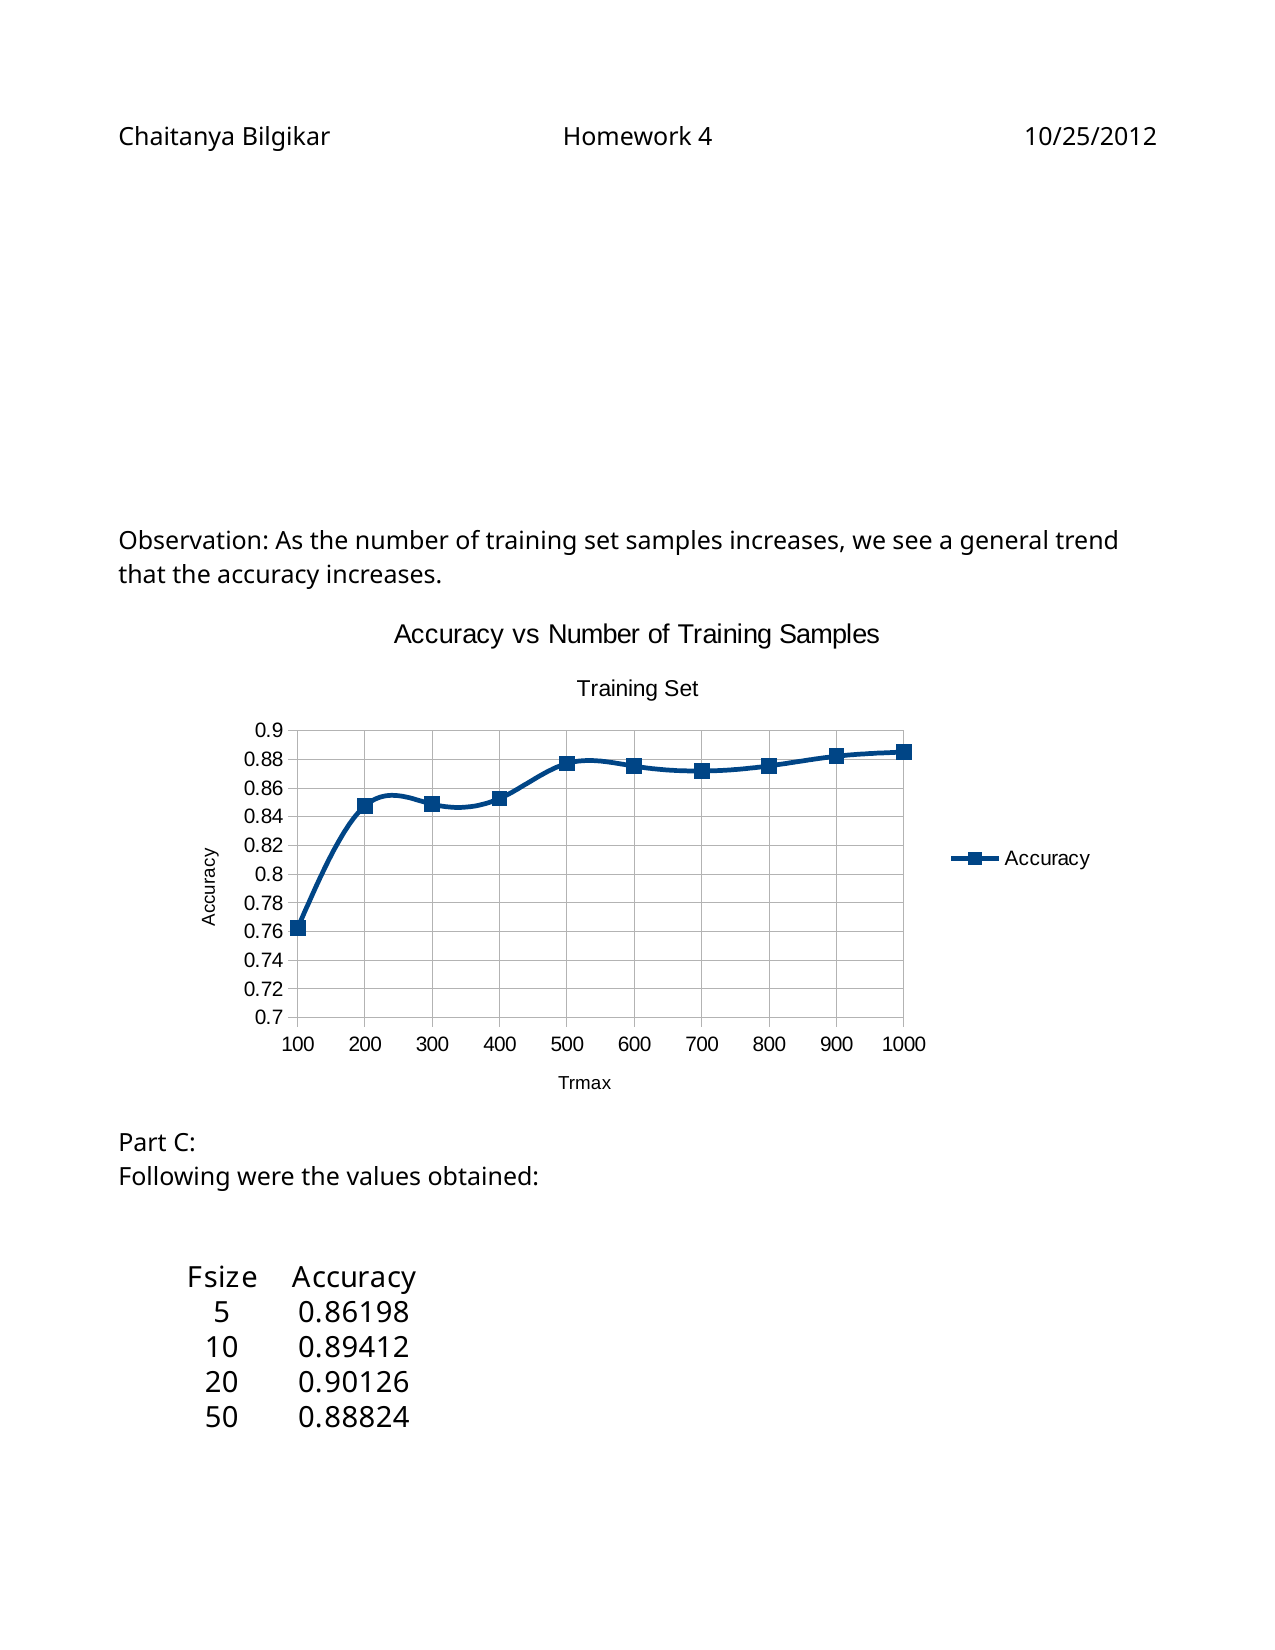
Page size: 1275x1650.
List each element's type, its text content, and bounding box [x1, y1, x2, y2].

text Observation: As the number of training set samples increases, we see a general trend that the accuracy increases. [118, 522, 1157, 590]
text Part C: [118, 1118, 1157, 1158]
text Following were the values obtained: [118, 1158, 1157, 1193]
